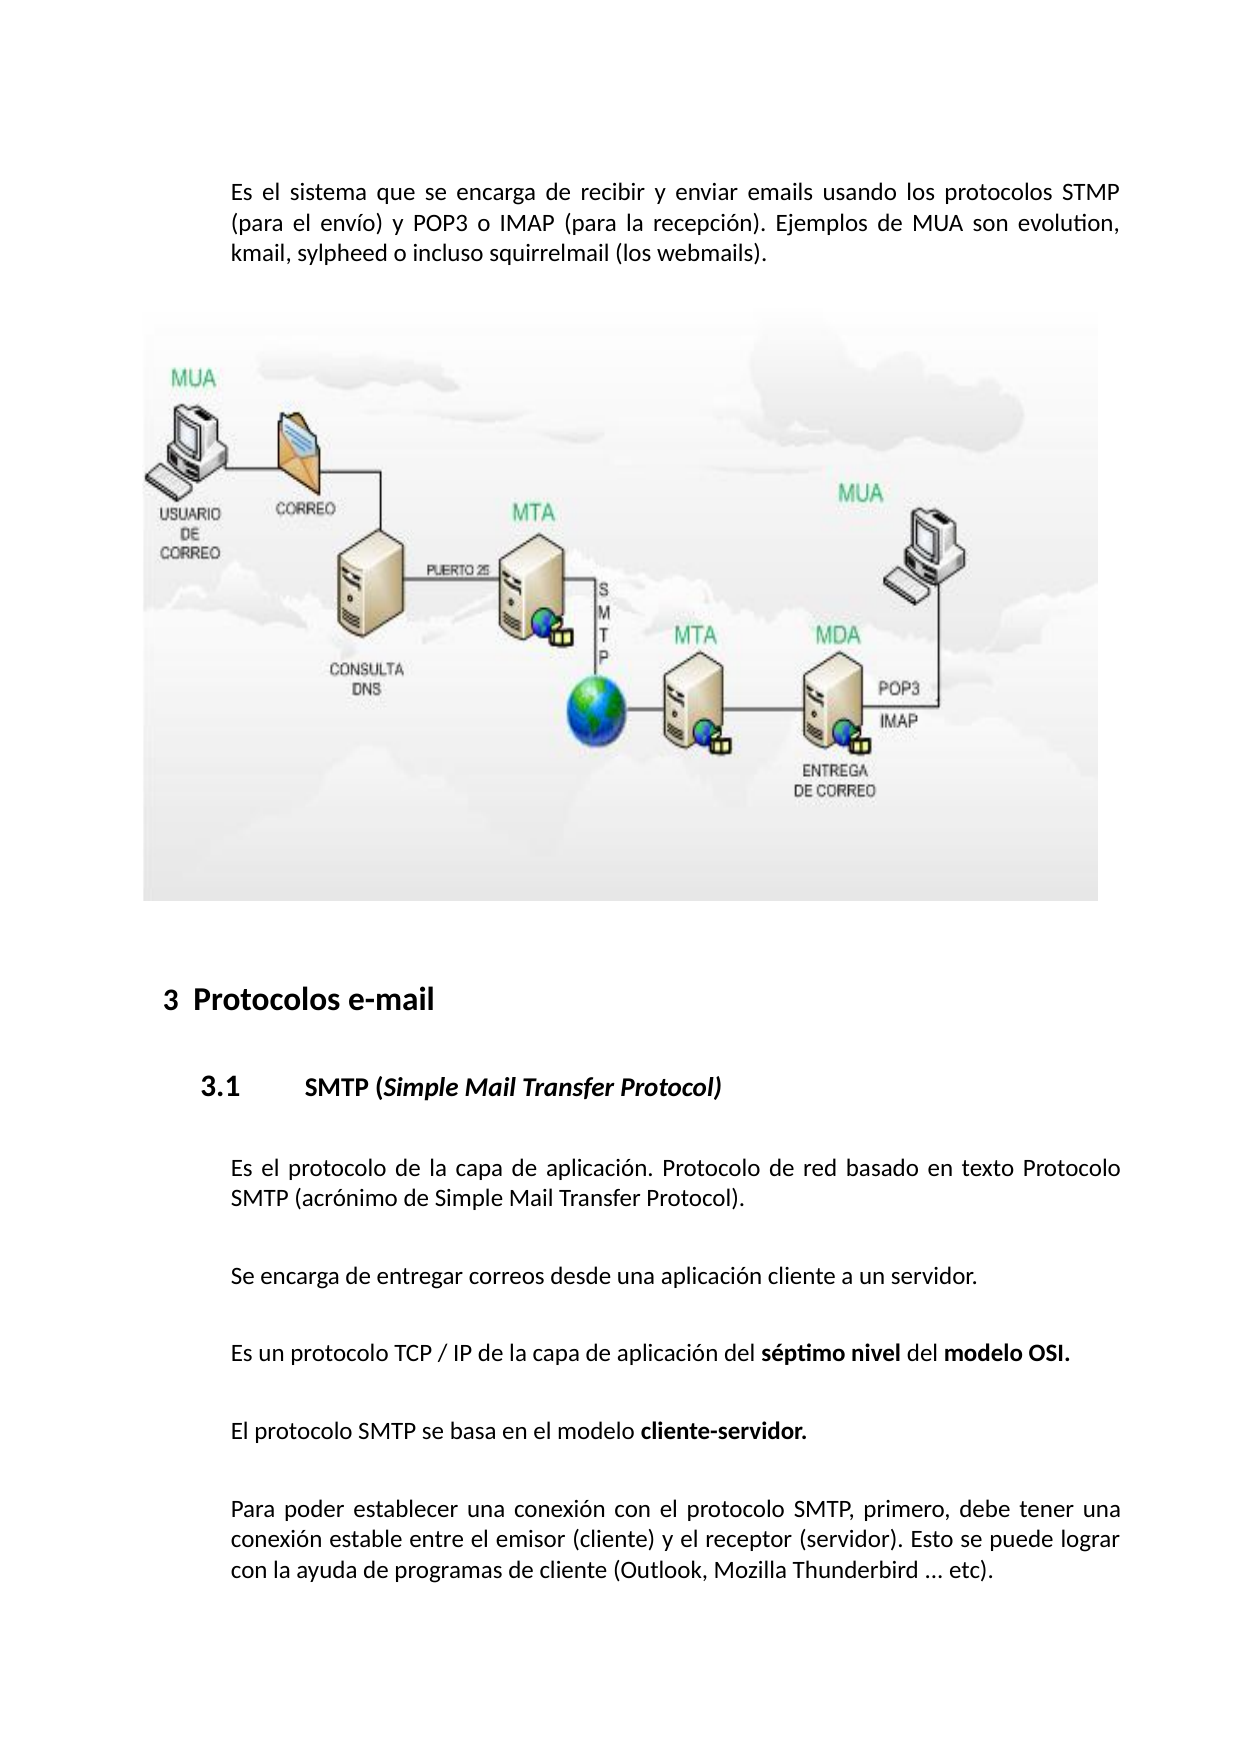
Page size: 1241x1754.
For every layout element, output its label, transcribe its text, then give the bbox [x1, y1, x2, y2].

list Es el sistema que se encarga de recibir y enviar emails usando los protocolos STMP (para el envío) y POP3 o IMAP (para la recepción). Ejemplos de MUA son evolution, kmail, sylpheed o incluso squirrelmail (los webmails). [193, 176, 1122, 268]
list El protocolo SMTP se basa en el modelo cliente-servidor. [193, 1415, 1122, 1446]
list Es el protocolo de la capa de aplicación. Protocolo de red basado en texto Protocolo SMTP (acrónimo de Simple Mail Transfer Protocol). [193, 1152, 1122, 1213]
list Se encarga de entregar correos desde una aplicación cliente a un servidor. [193, 1260, 1122, 1290]
list Protocolos e-mail [156, 978, 1122, 1019]
list Es un protocolo TCP / IP de la capa de aplicación del séptimo nivel del modelo OSI. [193, 1338, 1122, 1368]
list Para poder establecer una conexión con el protocolo SMTP, primero, debe tener una conexión estable entre el emisor (cliente) y el receptor (servidor). Esto se puede lograr con la ayuda de programas de cliente (Outlook, Mozilla Thunderbird ... etc). [193, 1493, 1122, 1584]
list SMTP (Simple Mail Transfer Protocol) [193, 1066, 1122, 1104]
picture [142, 303, 1098, 901]
